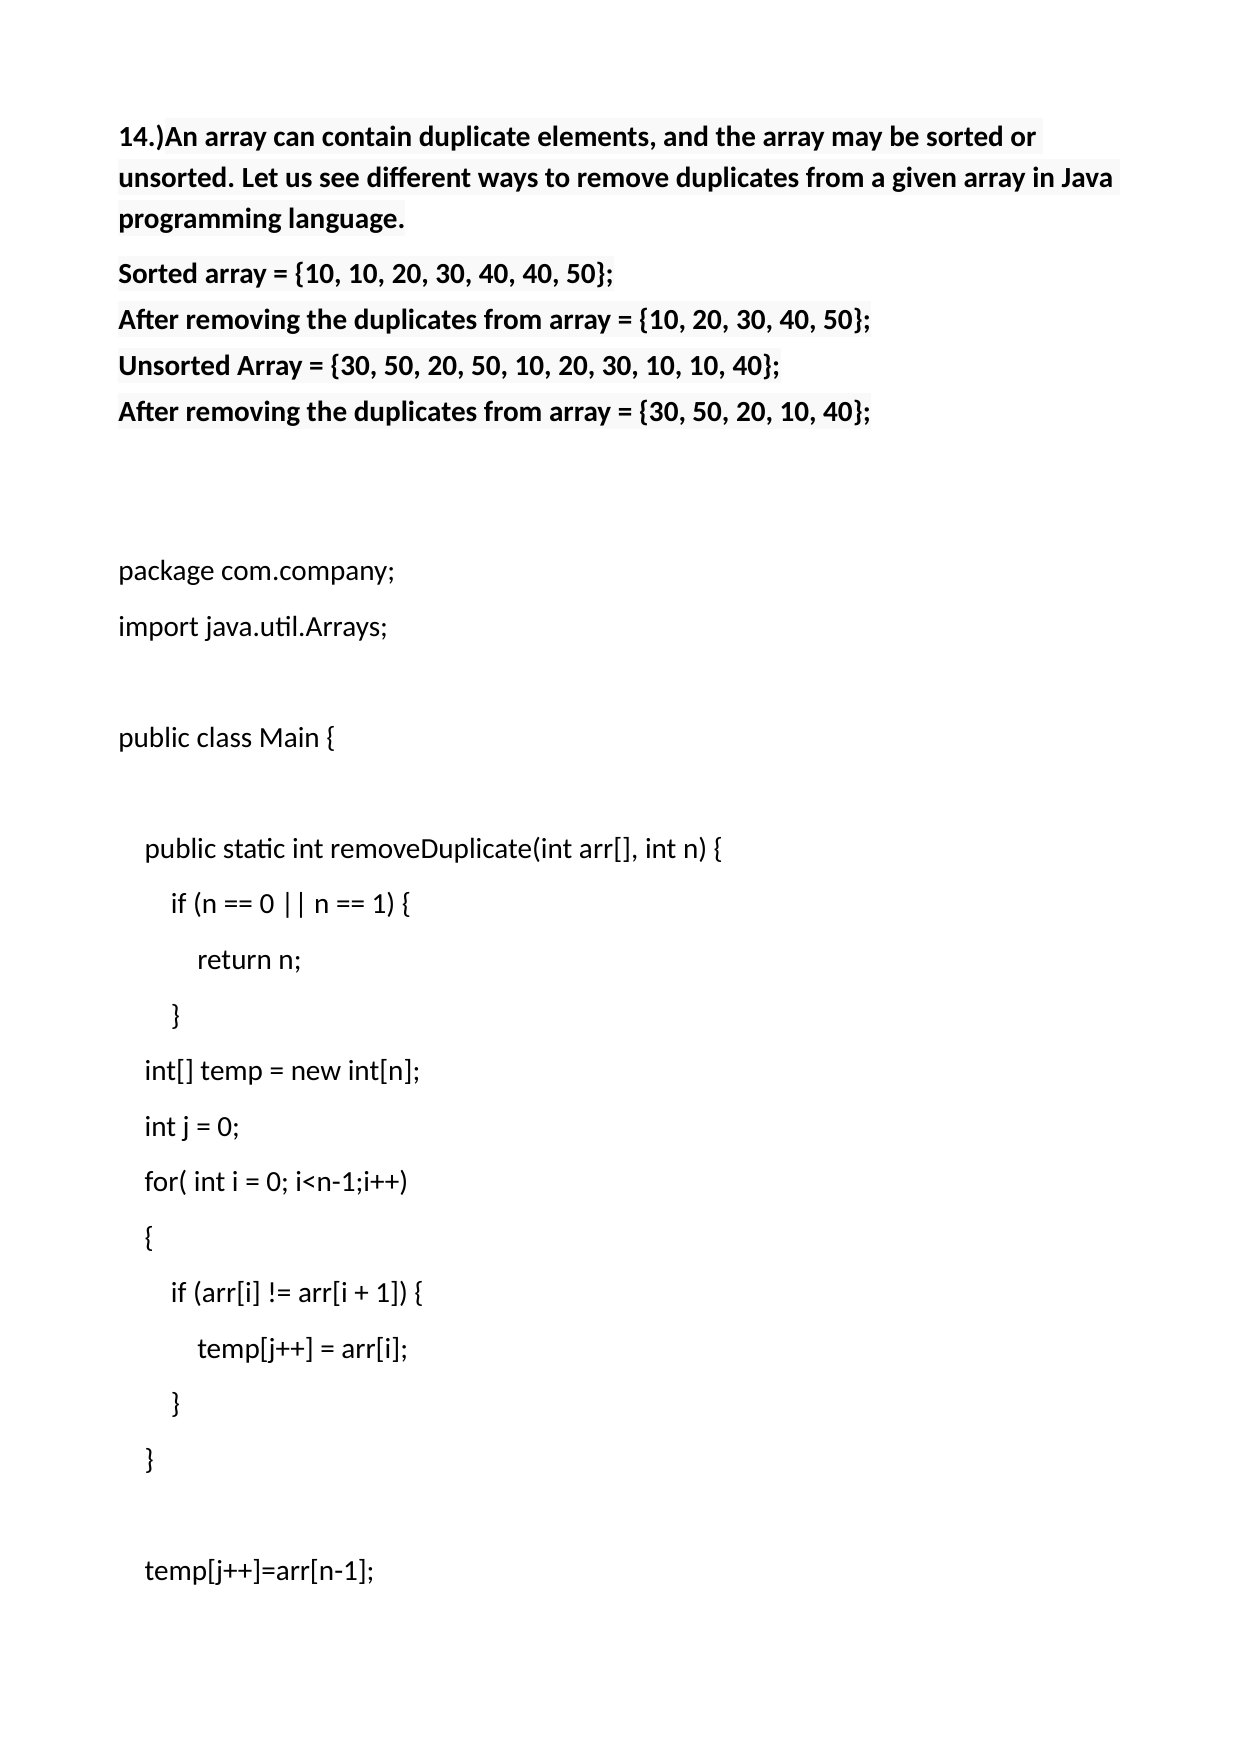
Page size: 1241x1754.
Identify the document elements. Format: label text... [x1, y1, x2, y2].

text int j = 0; [118, 1108, 1122, 1143]
text { [118, 1219, 1122, 1254]
text Sorted array = {10, 10, 20, 30, 40, 40, 50}; After removing the duplicates from array = {10, 20, 30, 40, 50}; Unsorted Array = {30, 50, 20, 50, 10, 20, 30, 10, 10, 40}; After removing the duplicates from array = {30, 50, 20, 10, 40}; [118, 256, 1122, 429]
text if (arr[i] != arr[i + 1]) { [118, 1274, 1122, 1310]
text } [118, 1441, 1122, 1476]
text public static int removeDuplicate(int arr[], int n) { [118, 830, 1122, 866]
text temp[j++] = arr[i]; [118, 1330, 1122, 1365]
text 14.)An array can contain duplicate elements, and the array may be sorted or unsorted. Let us see different ways to remove duplicates from a given array in Java programming language. [118, 118, 1122, 236]
text public class Main { [118, 719, 1122, 754]
text } [118, 1385, 1122, 1421]
text import java.util.Arrays; [118, 608, 1122, 643]
text for( int i = 0; i<n-1;i++) [118, 1163, 1122, 1199]
text return n; [118, 941, 1122, 977]
text temp[j++]=arr[n-1]; [118, 1552, 1122, 1587]
text package com.company; [118, 552, 1122, 588]
text } [118, 997, 1122, 1032]
text if (n == 0 || n == 1) { [118, 886, 1122, 921]
text int[] temp = new int[n]; [118, 1052, 1122, 1088]
